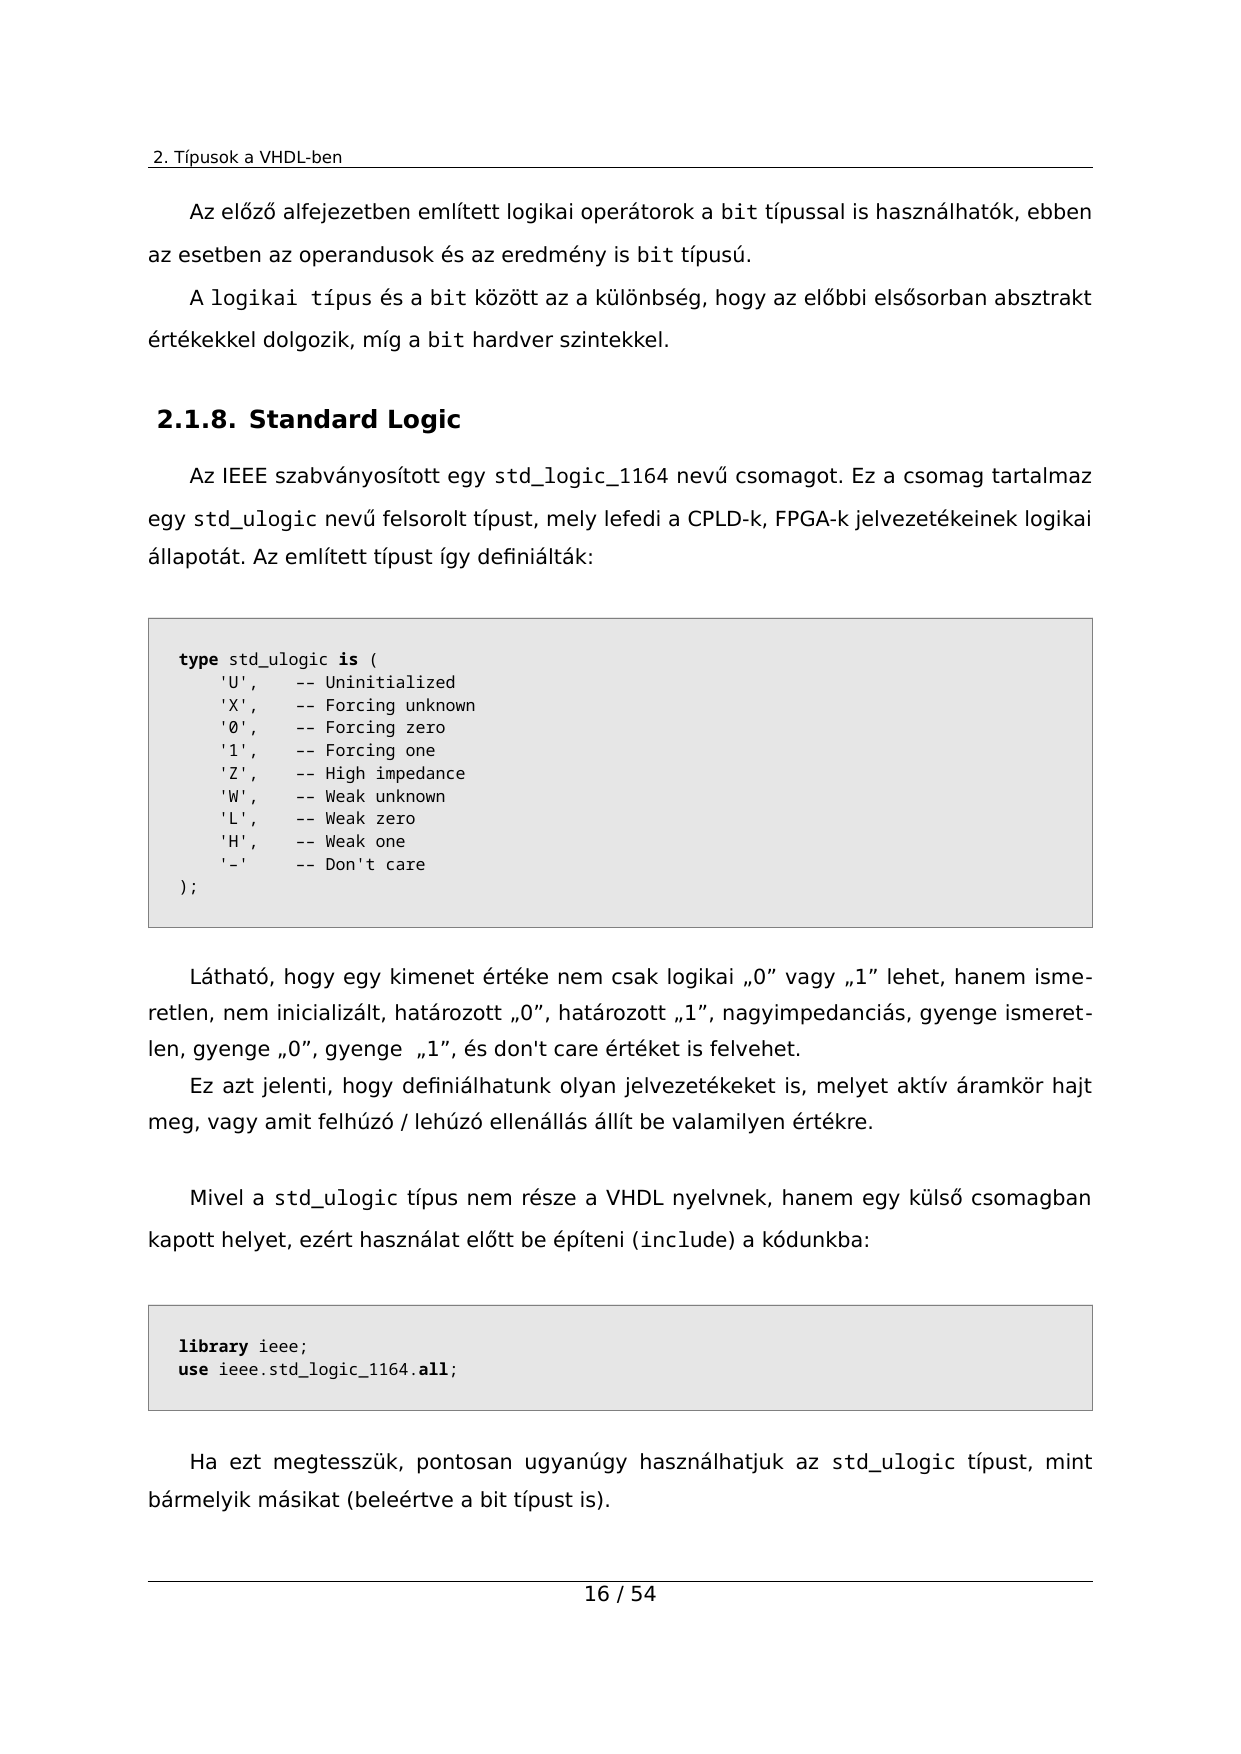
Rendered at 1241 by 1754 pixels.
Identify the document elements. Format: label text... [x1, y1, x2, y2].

text '0', –– Forcing zero [149, 686, 1092, 708]
text 'W', –– Weak unknown [149, 754, 1092, 776]
text 'L', –– Weak zero [149, 776, 1092, 799]
text '1', –– Forcing one [149, 708, 1092, 731]
text Az előző alfejezetben említett logikai operátorok a bit típussal is használhatók, ebben az esetben az operandusok és az eredmény is bit típusú. [148, 197, 1093, 268]
text Ez azt jelenti, hogy definiálhatunk olyan jelvezetékeket is, melyet aktív áramkör hajt meg, vagy amit felhúzó / lehúzó ellenállás állít be valamilyen értékre. [148, 1074, 1093, 1134]
text 'U', –– Uninitialized [149, 640, 1092, 663]
text '–' –– Don't care [149, 822, 1092, 844]
subtitle Standard Logic [148, 405, 1093, 434]
text Mivel a std_ulogic típus nem része a VHDL nyelvnek, hanem egy külső csomagban kapott helyet, ezért használat előtt be építeni (include) a kódunkba: [148, 1183, 1093, 1254]
text Az IEEE szabványosított egy std_logic_1164 nevű csomagot. Ez a csomag tartalmaz egy std_ulogic nevű felsorolt típust, mely lefedi a CPLD-k, FPGA-k jelvezetékeinek logikai állapotát. Az említett típust így definiálták: [148, 462, 1093, 569]
text 'X', –– Forcing unknown [149, 663, 1092, 686]
text use ieee.std_logic_1164.all; [149, 1327, 1092, 1410]
text A logikai típus és a bit között az a különbség, hogy az előbbi elsősorban absztrakt értékekkel dolgozik, míg a bit hardver szintekkel. [148, 283, 1093, 354]
text Látható, hogy egy kimenet értéke nem csak logikai „0” vagy „1” lehet, hanem isme­retlen, nem inicializált, határozott „0”, határozott „1”, nagyimpedanciás, gyenge ismeret­len, gyenge „0”, gyenge „1”, és don't care értéket is felvehet. [148, 965, 1093, 1062]
text type std_ulogic is ( [149, 619, 1092, 640]
text Ha ezt megtesszük, pontosan ugyanúgy használhatjuk az std_ulogic típust, mint bármelyik másikat (beleértve a bit típust is). [148, 1447, 1093, 1512]
text library ieee; [149, 1306, 1092, 1327]
text 'H', –– Weak one [149, 799, 1092, 822]
text 'Z', –– High impedance [149, 731, 1092, 754]
text ); [149, 844, 1092, 927]
